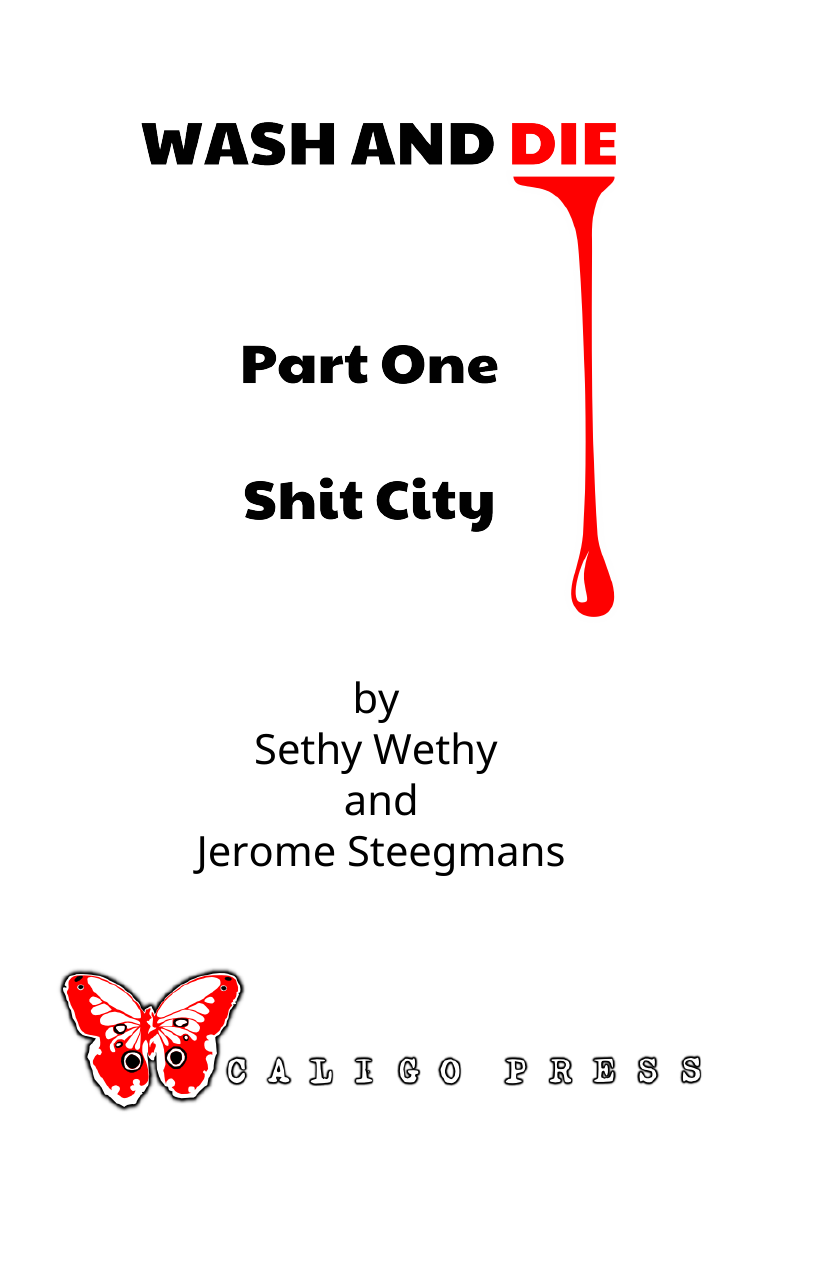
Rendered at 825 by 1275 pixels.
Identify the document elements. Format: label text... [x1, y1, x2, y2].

picture [45, 959, 717, 1120]
picture [141, 122, 621, 623]
subtitle by Sethy Wethy and Jerome Steegmans [45, 669, 717, 879]
